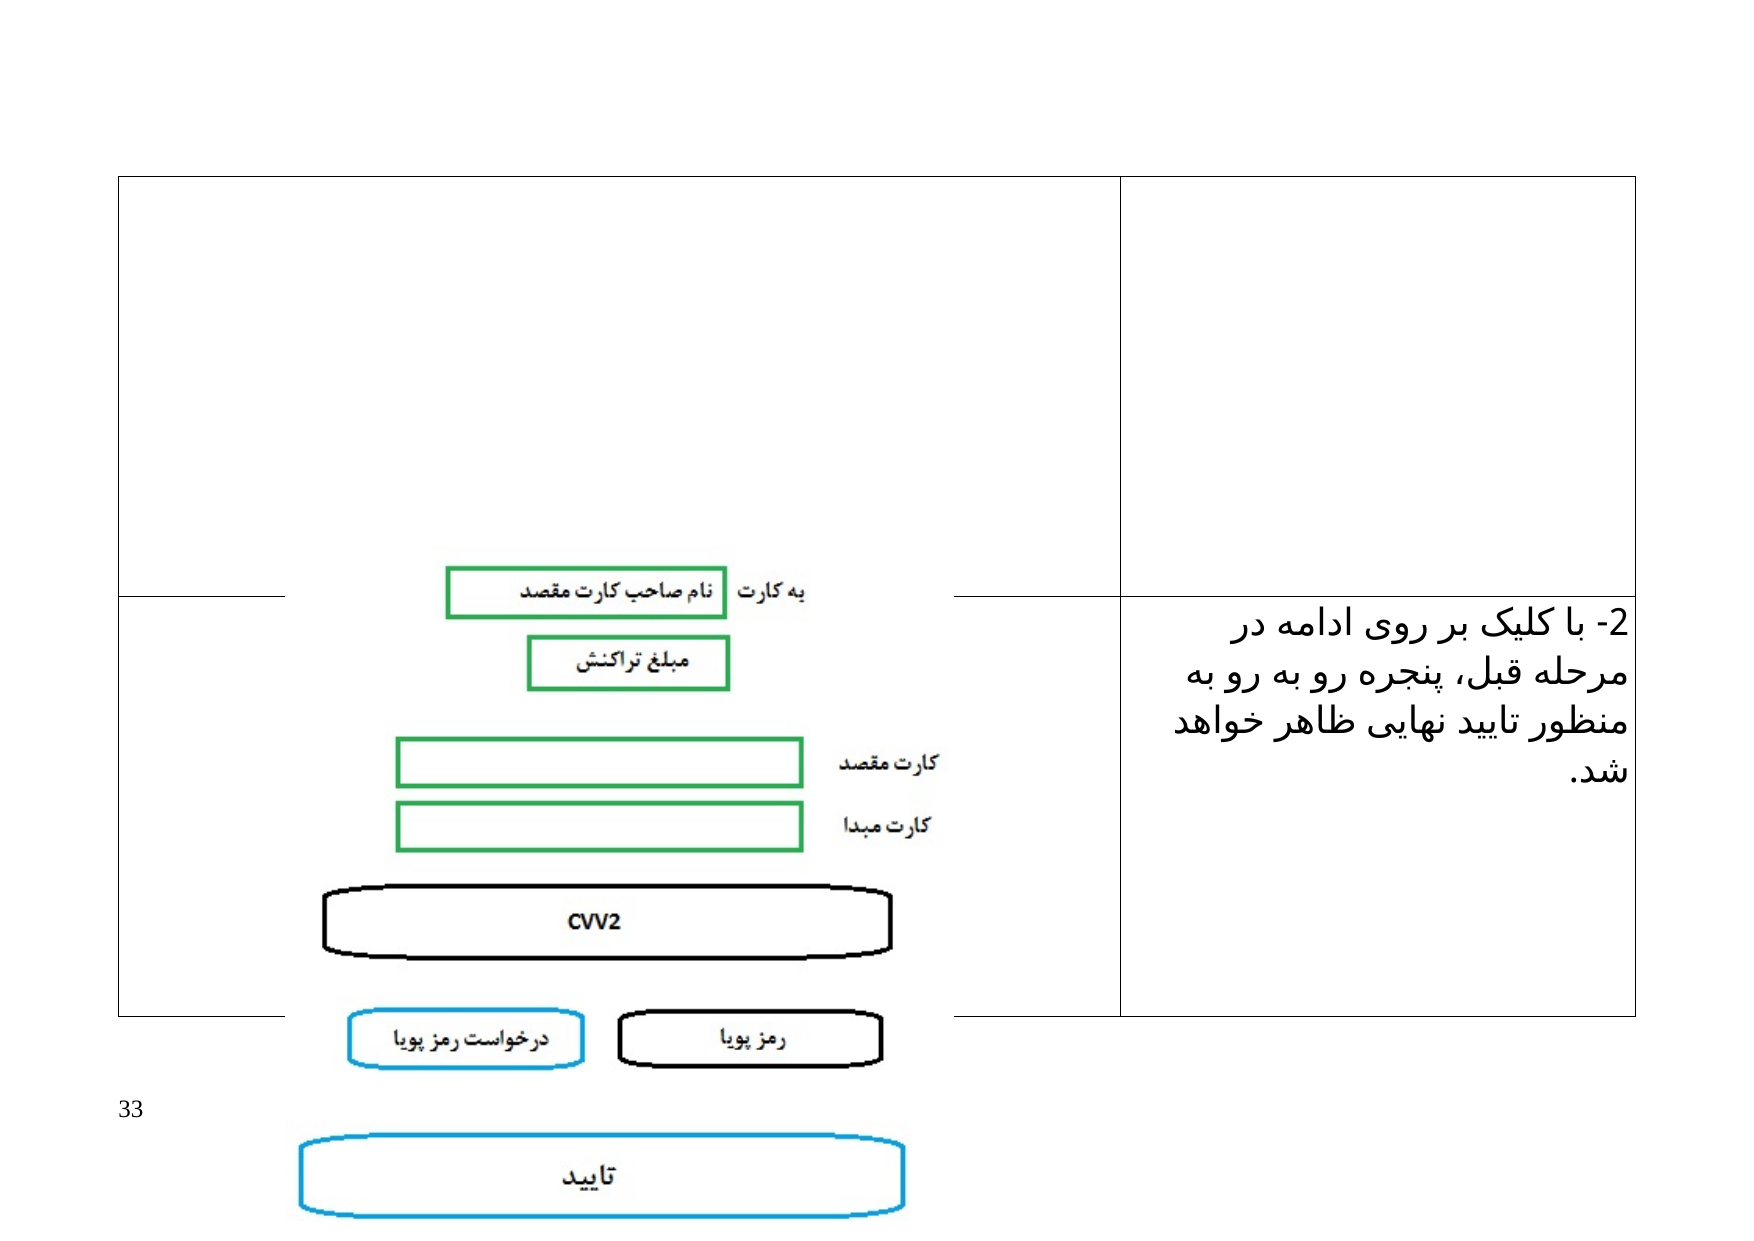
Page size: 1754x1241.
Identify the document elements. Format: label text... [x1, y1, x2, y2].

table_cell [119, 177, 1120, 596]
table_cell [1121, 177, 1635, 596]
table_cell 2- با کلیک بر روی ادامه در مرحله قبل، پنجره رو به رو به منظور تایید نهایی ظاهر خواهد شد. [1121, 597, 1635, 1016]
table_cell [119, 597, 285, 1016]
table_cell [954, 597, 1120, 1016]
picture [285, 546, 954, 1241]
